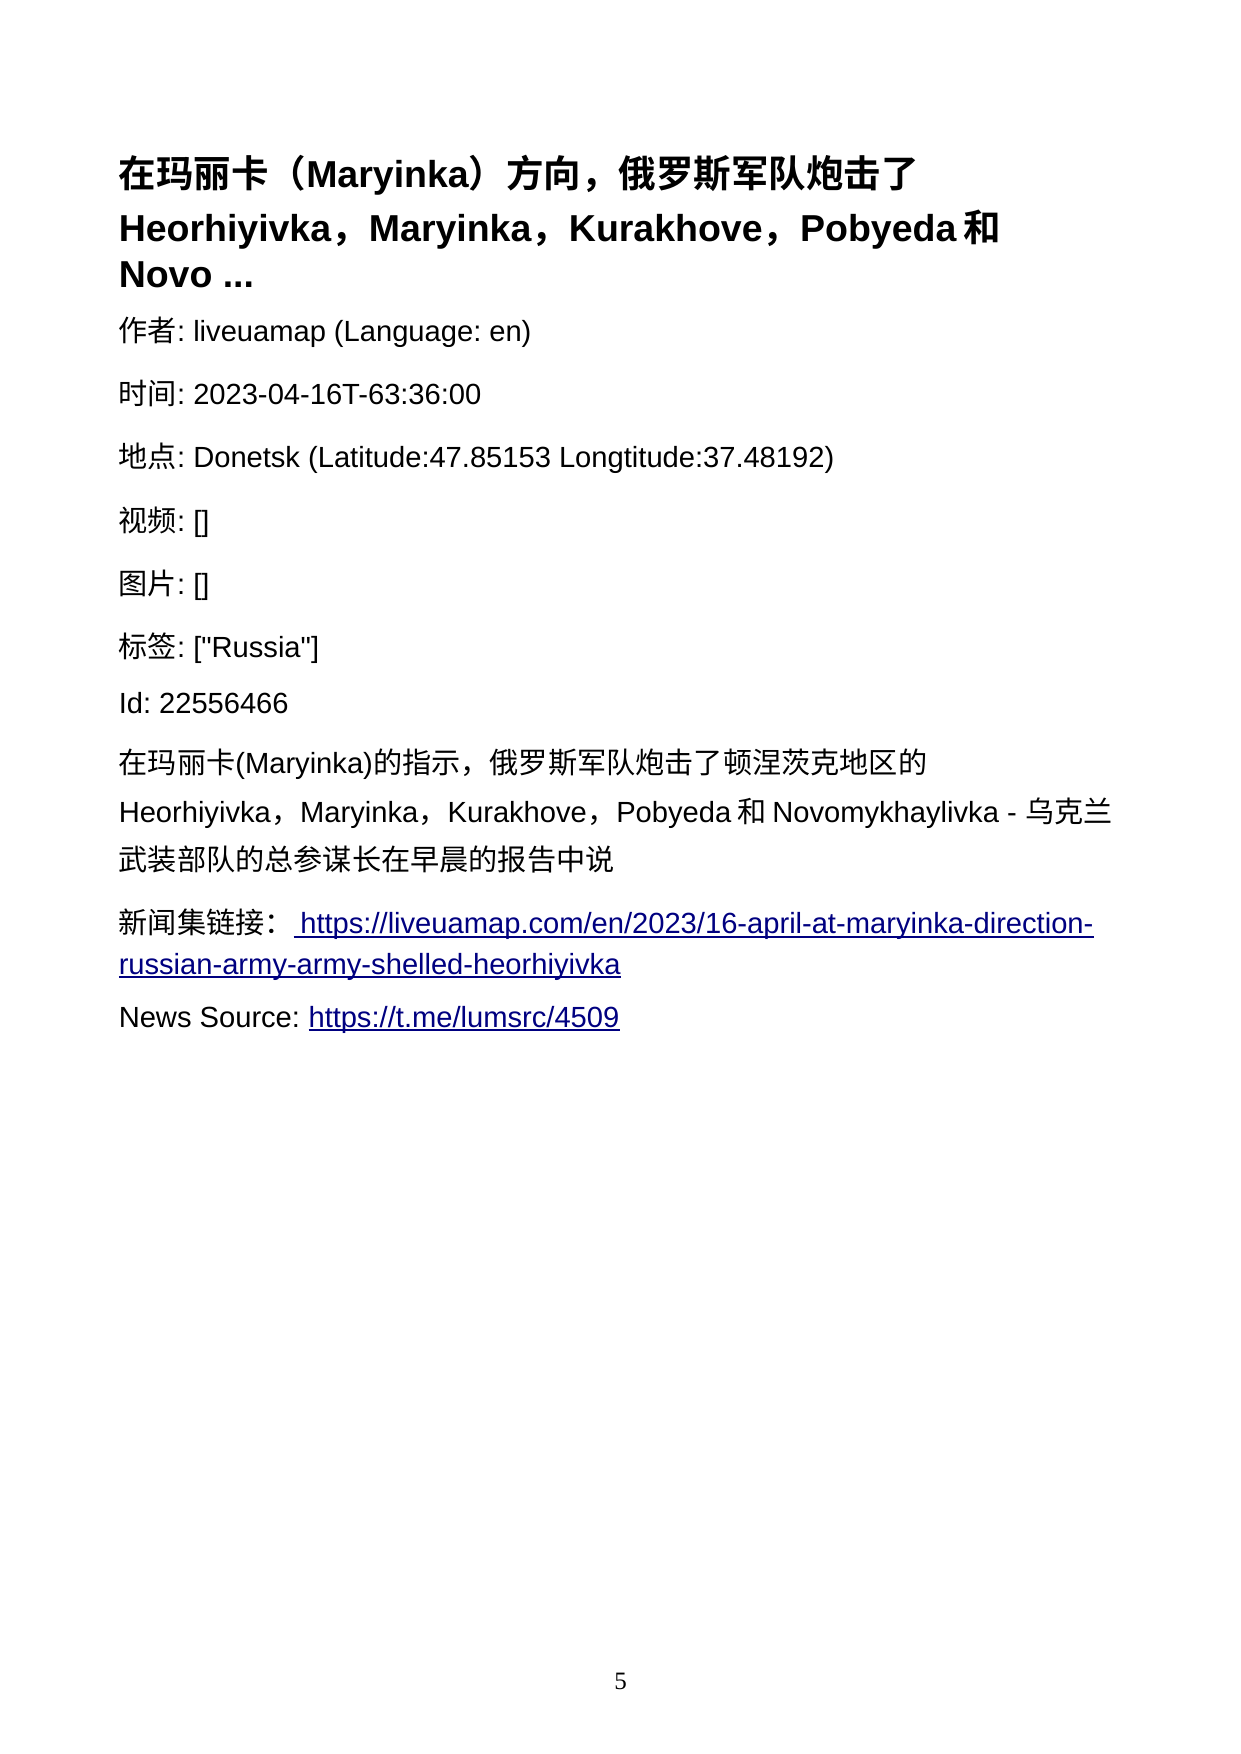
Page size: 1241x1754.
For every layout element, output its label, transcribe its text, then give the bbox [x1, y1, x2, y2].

text 在玛丽卡(Maryinka)的指示，俄罗斯军队炮击了顿涅茨克地区的Heorhiyivka，Maryinka，Kurakhove，Pobyeda和Novomykhaylivka - 乌克兰武装部队的总参谋长在早晨的报告中说 [118, 739, 1122, 879]
text 图片: [] [118, 560, 1122, 602]
text 地点: Donetsk (Latitude:47.85153 Longtitude:37.48192) [118, 434, 1122, 476]
subtitle 在玛丽卡（Maryinka）方向，俄罗斯军队炮击了Heorhiyivka，Maryinka，Kurakhove，Pobyeda和Novo ... [118, 143, 1122, 295]
text 视频: [] [118, 497, 1122, 539]
text 作者: liveuamap (Language: en) [118, 308, 1122, 350]
text 标签: ["Russia"] [118, 623, 1122, 666]
text 时间: 2023-04-16T-63:36:00 [118, 371, 1122, 413]
text Id: 22556466 [118, 686, 1122, 720]
text 新闻集链接： https://liveuamap.com/en/2023/16-april-at-maryinka-direction-russian-army-army-shelled-heorhiyivka [118, 900, 1122, 981]
text News Source: https://t.me/lumsrc/4509 [118, 1000, 1122, 1034]
